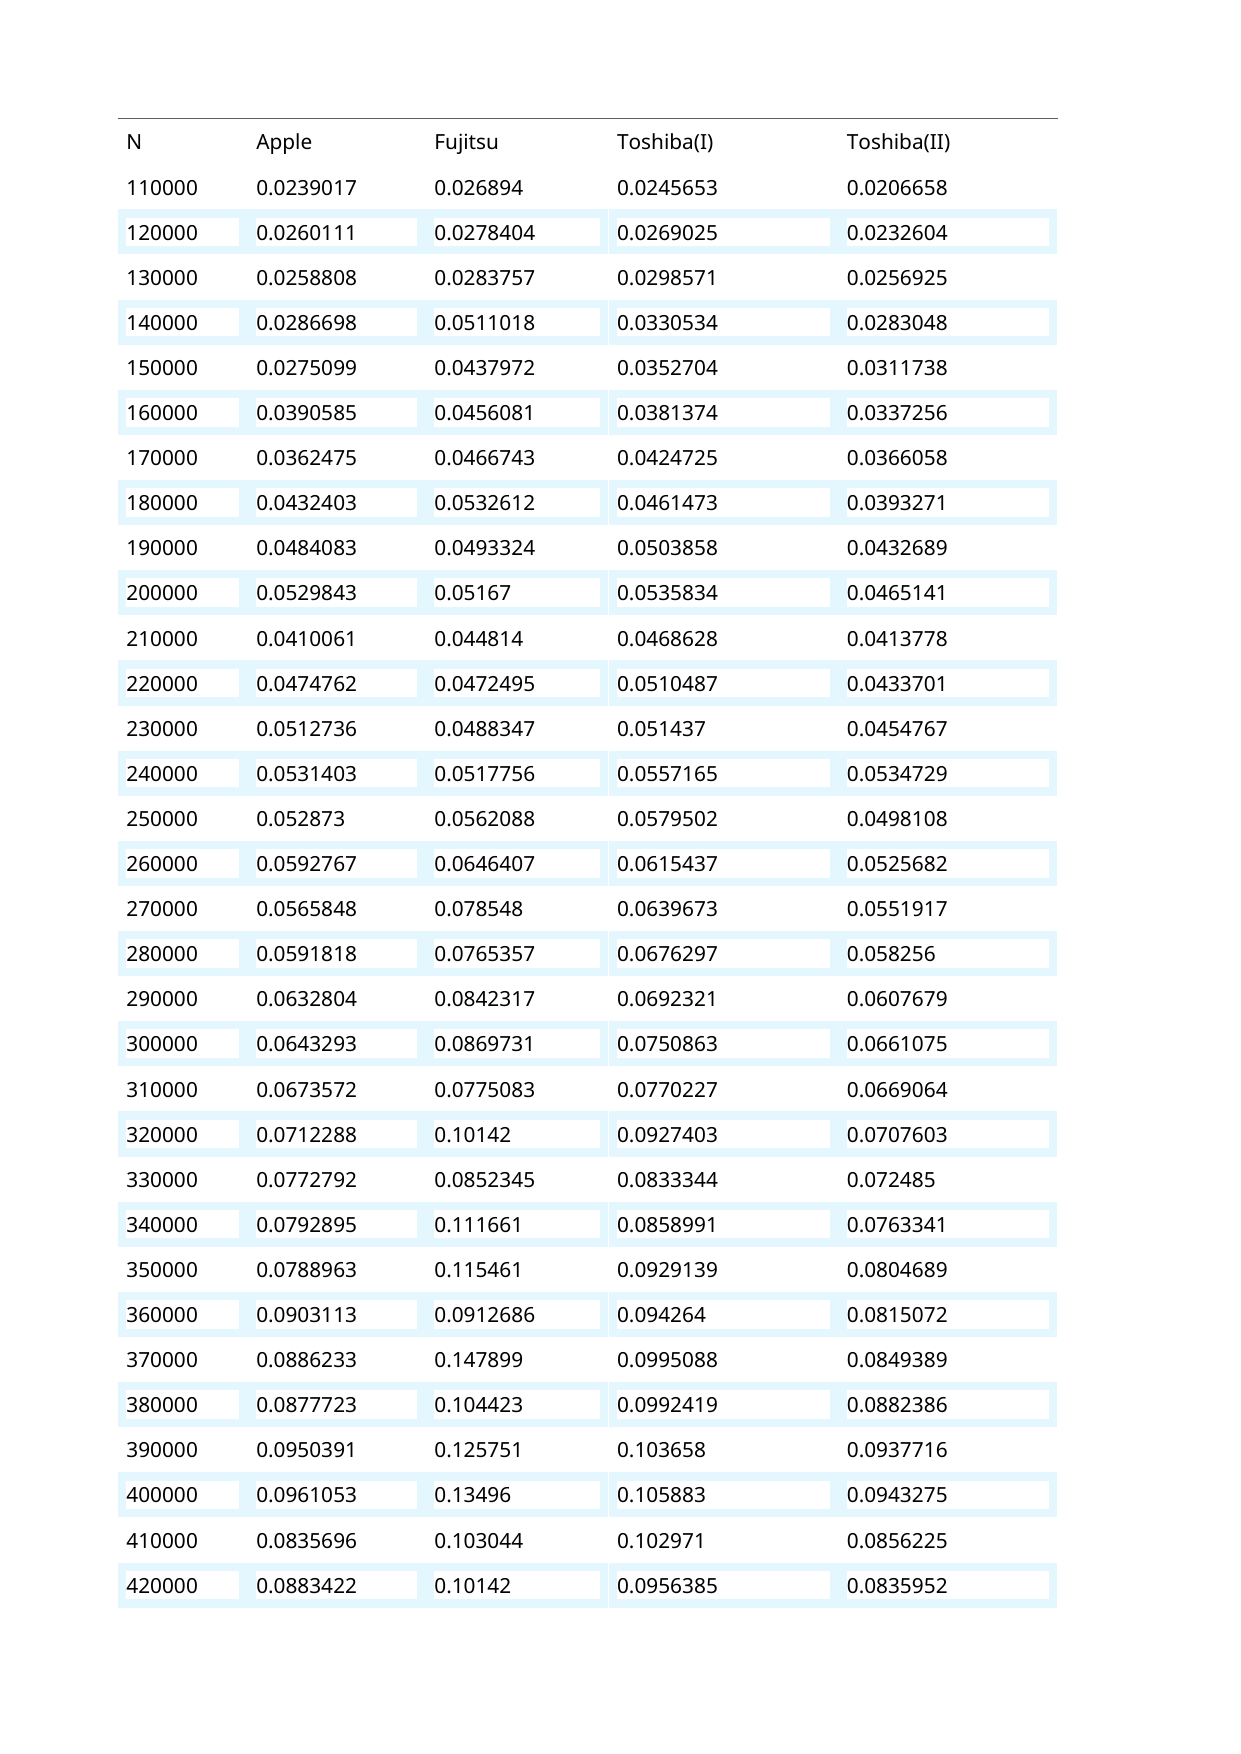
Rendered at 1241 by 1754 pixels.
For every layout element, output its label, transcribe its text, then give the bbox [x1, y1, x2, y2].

table_cell 0.0883422 [248, 1563, 426, 1608]
table_cell 260000 [118, 841, 248, 886]
table_cell 0.0912686 [426, 1292, 608, 1337]
table_cell 0.0456081 [426, 390, 608, 435]
table_cell 0.0770227 [609, 1066, 838, 1111]
table_cell 0.0869731 [426, 1021, 608, 1066]
table_header Apple [248, 119, 426, 164]
table_cell 140000 [118, 300, 248, 345]
table_cell 0.0833344 [609, 1157, 838, 1202]
table_cell 270000 [118, 886, 248, 931]
table_cell 0.0842317 [426, 976, 608, 1021]
table_cell 0.044814 [426, 615, 608, 660]
table_cell 0.0792895 [248, 1202, 426, 1247]
table_cell 0.0557165 [609, 751, 838, 796]
table_cell 0.0579502 [609, 796, 838, 841]
table_cell 0.0413778 [838, 615, 1057, 660]
table_cell 0.0465141 [838, 570, 1057, 615]
table_cell 0.0488347 [426, 706, 608, 751]
table_cell 120000 [118, 209, 248, 254]
table_cell 400000 [118, 1472, 248, 1517]
table_cell 0.0503858 [609, 525, 838, 570]
table_cell 240000 [118, 751, 248, 796]
table_cell 0.0646407 [426, 841, 608, 886]
table_cell 200000 [118, 570, 248, 615]
table_cell 0.0707603 [838, 1111, 1057, 1157]
table_cell 0.0992419 [609, 1382, 838, 1427]
table_cell 190000 [118, 525, 248, 570]
table_cell 0.0393271 [838, 480, 1057, 525]
table_cell 0.0424725 [609, 435, 838, 480]
table_cell 0.0311738 [838, 345, 1057, 390]
table_cell 0.103658 [609, 1427, 838, 1472]
table_cell 0.0472495 [426, 660, 608, 706]
table_cell 0.0278404 [426, 209, 608, 254]
table_cell 0.0995088 [609, 1337, 838, 1382]
table_cell 0.0661075 [838, 1021, 1057, 1066]
table_cell 0.0432403 [248, 480, 426, 525]
table_cell 410000 [118, 1518, 248, 1562]
table_cell 0.0903113 [248, 1292, 426, 1337]
table_cell 0.0535834 [609, 570, 838, 615]
table_cell 0.0950391 [248, 1427, 426, 1472]
table_cell 0.0362475 [248, 435, 426, 480]
table_cell 360000 [118, 1292, 248, 1337]
table_cell 0.0337256 [838, 390, 1057, 435]
table_cell 0.0750863 [609, 1021, 838, 1066]
table_cell 0.0232604 [838, 209, 1057, 254]
table_cell 330000 [118, 1157, 248, 1202]
table_cell 0.0525682 [838, 841, 1057, 886]
table_cell 0.0206658 [838, 164, 1057, 209]
table_cell 0.0437972 [426, 345, 608, 390]
table_cell 0.0615437 [609, 841, 838, 886]
table_cell 0.0835696 [248, 1518, 426, 1562]
table_cell 0.0943275 [838, 1472, 1057, 1517]
table_cell 0.0772792 [248, 1157, 426, 1202]
table_cell 0.0835952 [838, 1563, 1057, 1608]
table_cell 0.05167 [426, 570, 608, 615]
table_cell 0.0929139 [609, 1247, 838, 1292]
table_cell 300000 [118, 1021, 248, 1066]
table_cell 0.0531403 [248, 751, 426, 796]
table_cell 0.13496 [426, 1472, 608, 1517]
table_cell 0.0410061 [248, 615, 426, 660]
table_cell 250000 [118, 796, 248, 841]
table_cell 170000 [118, 435, 248, 480]
table_cell 0.0283757 [426, 255, 608, 299]
table_header Toshiba(I) [609, 119, 838, 164]
table_cell 210000 [118, 615, 248, 660]
table_cell 320000 [118, 1111, 248, 1157]
table_cell 0.125751 [426, 1427, 608, 1472]
table_cell 0.0461473 [609, 480, 838, 525]
table_cell 0.0468628 [609, 615, 838, 660]
table_cell 0.0269025 [609, 209, 838, 254]
table_cell 0.0512736 [248, 706, 426, 751]
table_cell 0.0643293 [248, 1021, 426, 1066]
table_cell 0.105883 [609, 1472, 838, 1517]
table_cell 0.0562088 [426, 796, 608, 841]
table_cell 0.0245653 [609, 164, 838, 209]
table_cell 0.0390585 [248, 390, 426, 435]
table_cell 0.102971 [609, 1518, 838, 1562]
table_cell 0.0275099 [248, 345, 426, 390]
table_cell 0.026894 [426, 164, 608, 209]
table_cell 0.0607679 [838, 976, 1057, 1021]
table_cell 0.0712288 [248, 1111, 426, 1157]
table_cell 340000 [118, 1202, 248, 1247]
table_cell 0.0927403 [609, 1111, 838, 1157]
table_cell 310000 [118, 1066, 248, 1111]
table_cell 0.0788963 [248, 1247, 426, 1292]
table_cell 0.0454767 [838, 706, 1057, 751]
table_cell 280000 [118, 931, 248, 976]
table_cell 0.0763341 [838, 1202, 1057, 1247]
table_cell 0.103044 [426, 1518, 608, 1562]
table_cell 380000 [118, 1382, 248, 1427]
table_cell 370000 [118, 1337, 248, 1382]
table_cell 0.0877723 [248, 1382, 426, 1427]
table_cell 0.0849389 [838, 1337, 1057, 1382]
table_header Toshiba(II) [838, 119, 1057, 164]
table_cell 0.104423 [426, 1382, 608, 1427]
table_cell 350000 [118, 1247, 248, 1292]
table_cell 0.0882386 [838, 1382, 1057, 1427]
table_cell 0.0632804 [248, 976, 426, 1021]
table_cell 0.072485 [838, 1157, 1057, 1202]
table_cell 0.058256 [838, 931, 1057, 976]
table_cell 0.0474762 [248, 660, 426, 706]
table_cell 0.0381374 [609, 390, 838, 435]
table_cell 0.115461 [426, 1247, 608, 1292]
table_cell 0.0256925 [838, 255, 1057, 299]
table_cell 0.0639673 [609, 886, 838, 931]
table_cell 0.0565848 [248, 886, 426, 931]
table_cell 0.0591818 [248, 931, 426, 976]
table_cell 0.0260111 [248, 209, 426, 254]
table_cell 0.0775083 [426, 1066, 608, 1111]
table_cell 230000 [118, 706, 248, 751]
table_cell 0.078548 [426, 886, 608, 931]
table_cell 0.10142 [426, 1111, 608, 1157]
table_cell 0.0366058 [838, 435, 1057, 480]
table_cell 0.0673572 [248, 1066, 426, 1111]
table_cell 0.0466743 [426, 435, 608, 480]
table_cell 0.0858991 [609, 1202, 838, 1247]
table_cell 0.111661 [426, 1202, 608, 1247]
table_cell 0.0258808 [248, 255, 426, 299]
table_cell 0.0330534 [609, 300, 838, 345]
table_cell 0.0551917 [838, 886, 1057, 931]
table_cell 0.0886233 [248, 1337, 426, 1382]
table_cell 0.0511018 [426, 300, 608, 345]
table_cell 160000 [118, 390, 248, 435]
table_cell 0.0961053 [248, 1472, 426, 1517]
table_header N [118, 119, 248, 164]
table_cell 390000 [118, 1427, 248, 1472]
table_cell 150000 [118, 345, 248, 390]
table_cell 0.0286698 [248, 300, 426, 345]
table_cell 0.0937716 [838, 1427, 1057, 1472]
table_cell 0.0852345 [426, 1157, 608, 1202]
table_cell 0.0815072 [838, 1292, 1057, 1337]
table_cell 130000 [118, 255, 248, 299]
table_cell 0.0283048 [838, 300, 1057, 345]
table_cell 290000 [118, 976, 248, 1021]
table_cell 0.0532612 [426, 480, 608, 525]
table_cell 0.10142 [426, 1563, 608, 1608]
table_cell 0.0239017 [248, 164, 426, 209]
table_cell 0.0510487 [609, 660, 838, 706]
table_cell 220000 [118, 660, 248, 706]
table_cell 0.0956385 [609, 1563, 838, 1608]
table_cell 0.0669064 [838, 1066, 1057, 1111]
table_cell 0.0484083 [248, 525, 426, 570]
table_cell 110000 [118, 164, 248, 209]
table_cell 0.0517756 [426, 751, 608, 796]
table_cell 0.147899 [426, 1337, 608, 1382]
table_cell 0.0432689 [838, 525, 1057, 570]
table_cell 0.0676297 [609, 931, 838, 976]
table_cell 0.0298571 [609, 255, 838, 299]
table_cell 0.0529843 [248, 570, 426, 615]
table_header Fujitsu [426, 119, 608, 164]
table_cell 0.0433701 [838, 660, 1057, 706]
table_cell 0.052873 [248, 796, 426, 841]
table_cell 0.094264 [609, 1292, 838, 1337]
table_cell 0.0856225 [838, 1518, 1057, 1562]
table_cell 0.0765357 [426, 931, 608, 976]
table_cell 0.0493324 [426, 525, 608, 570]
table_cell 0.0534729 [838, 751, 1057, 796]
table_cell 0.0498108 [838, 796, 1057, 841]
table_cell 0.0804689 [838, 1247, 1057, 1292]
table_cell 0.051437 [609, 706, 838, 751]
table_cell 0.0352704 [609, 345, 838, 390]
table_cell 0.0692321 [609, 976, 838, 1021]
table_cell 420000 [118, 1563, 248, 1608]
table_cell 0.0592767 [248, 841, 426, 886]
table_cell 180000 [118, 480, 248, 525]
